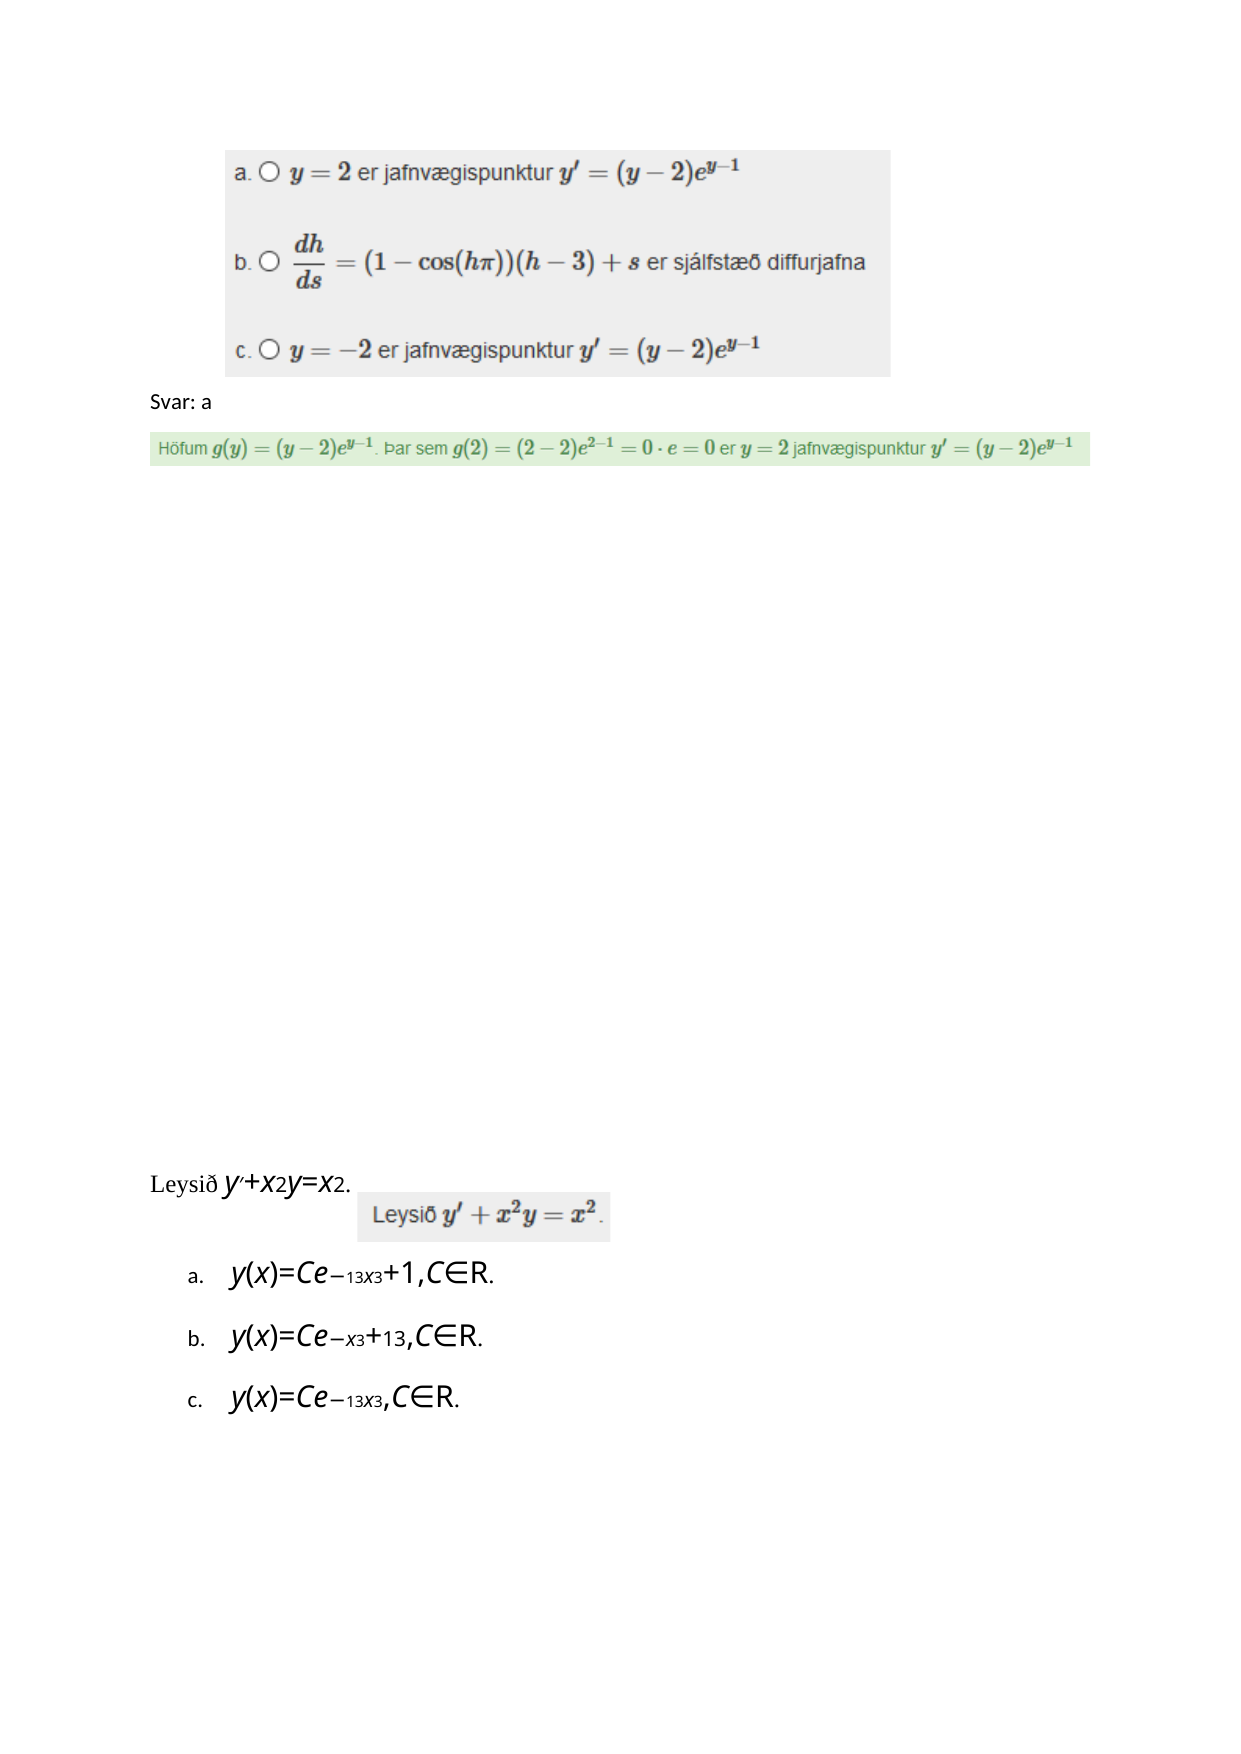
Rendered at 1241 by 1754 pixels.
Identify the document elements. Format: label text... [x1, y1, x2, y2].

list y(x)=Ce−13x3,C∈R. [187, 1376, 1090, 1417]
text Svar: a [150, 387, 1090, 415]
text Leysið y′+x2y=x2. [150, 1161, 1090, 1241]
list y(x)=Ce−13x3+1,C∈R. [187, 1252, 1090, 1293]
list y(x)=Ce−x3+13,C∈R. [187, 1314, 1090, 1355]
